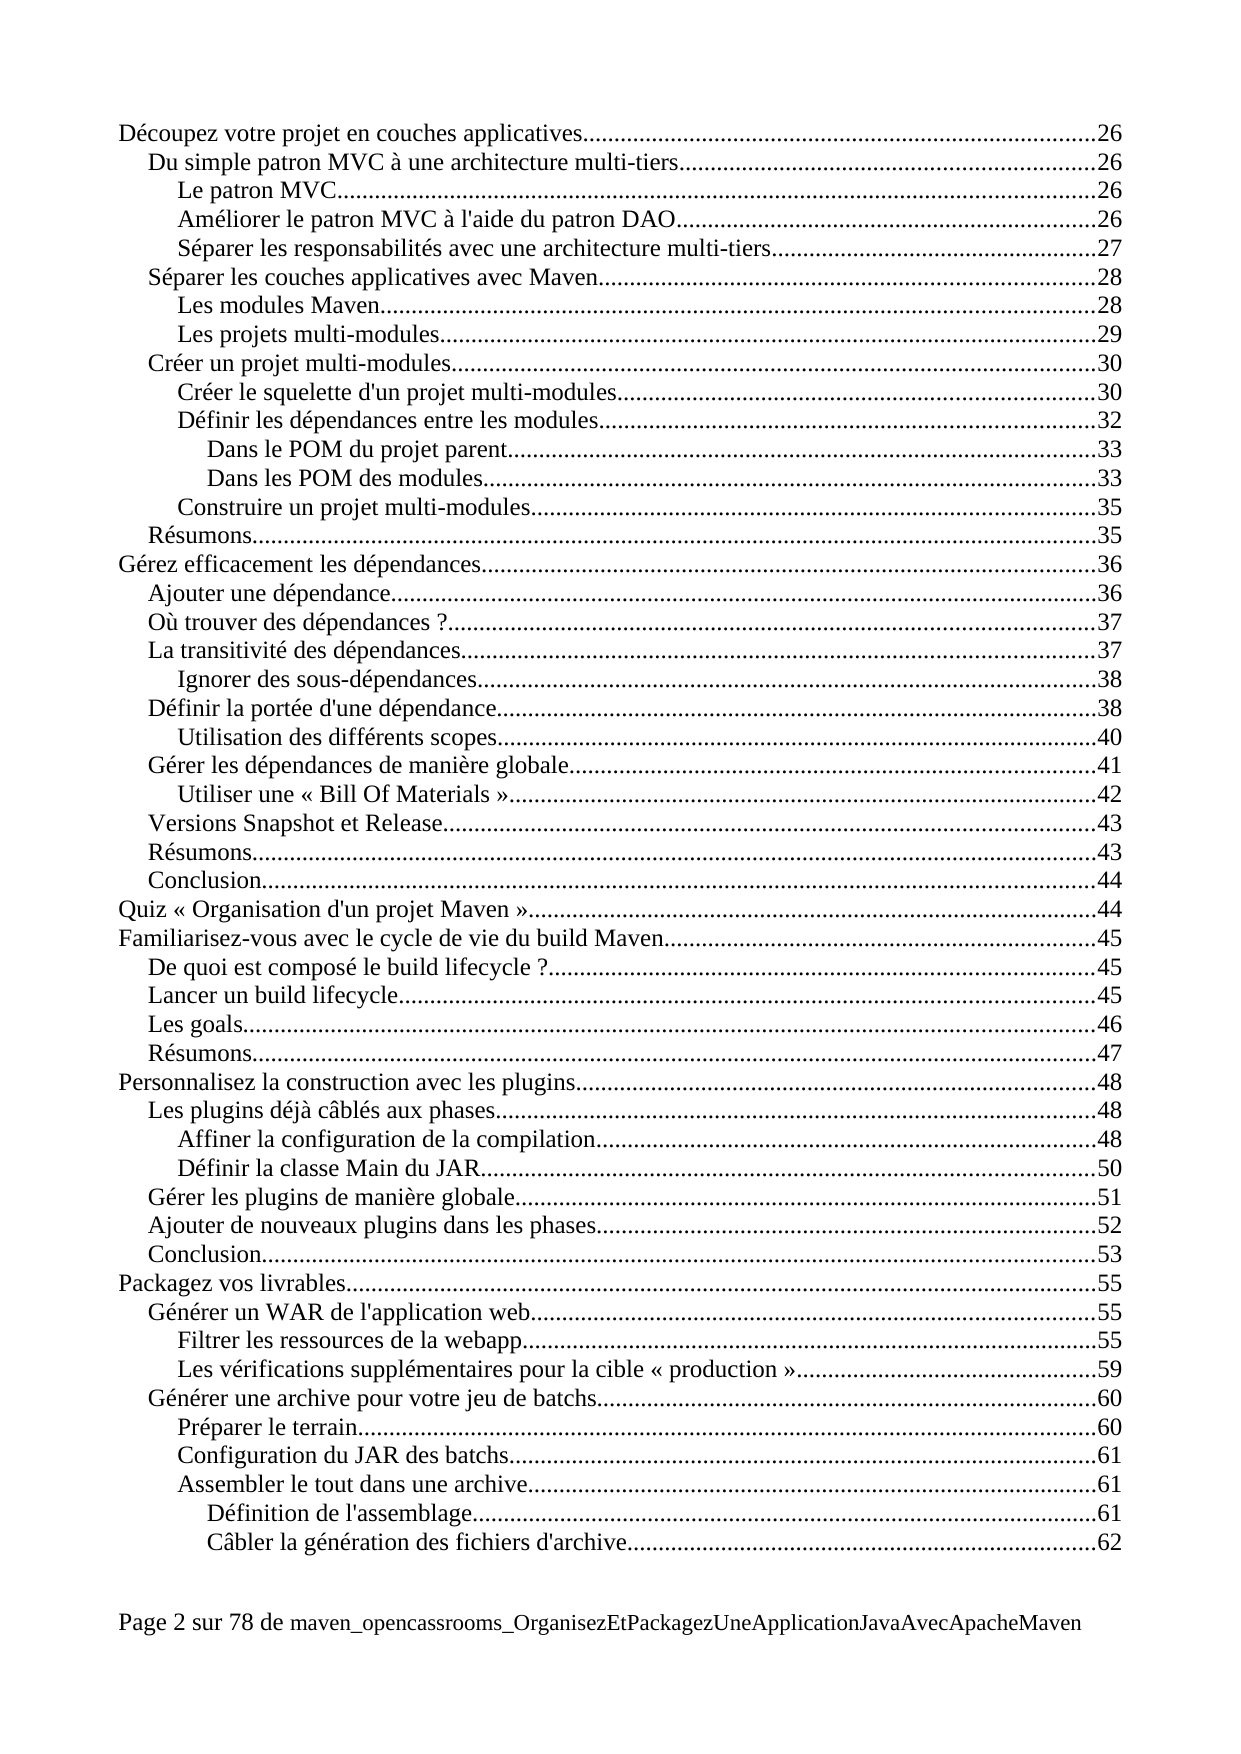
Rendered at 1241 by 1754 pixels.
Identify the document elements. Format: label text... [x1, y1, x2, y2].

text Utiliser une « Bill Of Materials » 42 [177, 779, 1122, 808]
text Affiner la configuration de la compilation 48 [177, 1124, 1122, 1153]
text Dans le POM du projet parent 33 [207, 434, 1122, 463]
text Du simple patron MVC à une architecture multi-tiers 26 [148, 147, 1122, 176]
text Les projets multi-modules 29 [177, 319, 1122, 348]
text Résumons 43 [148, 837, 1122, 866]
text Gérer les dépendances de manière globale 41 [148, 751, 1122, 779]
text Résumons 35 [148, 521, 1122, 549]
text Définir la portée d'une dépendance 38 [148, 693, 1122, 722]
text Découpez votre projet en couches applicatives 26 [118, 118, 1122, 147]
text Filtrer les ressources de la webapp 55 [177, 1326, 1122, 1354]
text Packagez vos livrables 55 [118, 1268, 1122, 1297]
text Construire un projet multi-modules 35 [177, 492, 1122, 521]
text Préparer le terrain 60 [177, 1412, 1122, 1441]
text Ajouter de nouveaux plugins dans les phases 52 [148, 1211, 1122, 1239]
text Versions Snapshot et Release 43 [148, 808, 1122, 837]
text Résumons 47 [148, 1038, 1122, 1067]
text Les plugins déjà câblés aux phases 48 [148, 1096, 1122, 1124]
text Assembler le tout dans une archive 61 [177, 1469, 1122, 1498]
text La transitivité des dépendances 37 [148, 636, 1122, 664]
text Définir les dépendances entre les modules 32 [177, 406, 1122, 434]
text Le patron MVC 26 [177, 176, 1122, 204]
text Les vérifications supplémentaires pour la cible « production » 59 [177, 1354, 1122, 1383]
text Améliorer le patron MVC à l'aide du patron DAO 26 [177, 204, 1122, 233]
text De quoi est composé le build lifecycle ? 45 [148, 952, 1122, 981]
text Séparer les couches applicatives avec Maven 28 [148, 262, 1122, 291]
text Séparer les responsabilités avec une architecture multi-tiers 27 [177, 233, 1122, 262]
text Conclusion 53 [148, 1239, 1122, 1268]
text Créer un projet multi-modules 30 [148, 348, 1122, 377]
text Les modules Maven 28 [177, 291, 1122, 319]
text Ajouter une dépendance 36 [148, 578, 1122, 607]
text Lancer un build lifecycle 45 [148, 981, 1122, 1009]
text Familiarisez-vous avec le cycle de vie du build Maven 45 [118, 923, 1122, 952]
text Gérez efficacement les dépendances 36 [118, 549, 1122, 578]
text Dans les POM des modules 33 [207, 463, 1122, 492]
text Définition de l'assemblage 61 [207, 1498, 1122, 1527]
text Personnalisez la construction avec les plugins 48 [118, 1067, 1122, 1096]
text Configuration du JAR des batchs 61 [177, 1441, 1122, 1469]
text Gérer les plugins de manière globale 51 [148, 1182, 1122, 1211]
text Quiz « Organisation d'un projet Maven » 44 [118, 894, 1122, 923]
text Générer un WAR de l'application web 55 [148, 1297, 1122, 1326]
text Les goals 46 [148, 1009, 1122, 1038]
text Utilisation des différents scopes 40 [177, 722, 1122, 751]
text Ignorer des sous-dépendances 38 [177, 664, 1122, 693]
text Définir la classe Main du JAR 50 [177, 1153, 1122, 1182]
text Générer une archive pour votre jeu de batchs 60 [148, 1383, 1122, 1412]
text Créer le squelette d'un projet multi-modules 30 [177, 377, 1122, 406]
text Conclusion 44 [148, 866, 1122, 894]
text Câbler la génération des fichiers d'archive 62 [207, 1527, 1122, 1556]
text Où trouver des dépendances ? 37 [148, 607, 1122, 636]
